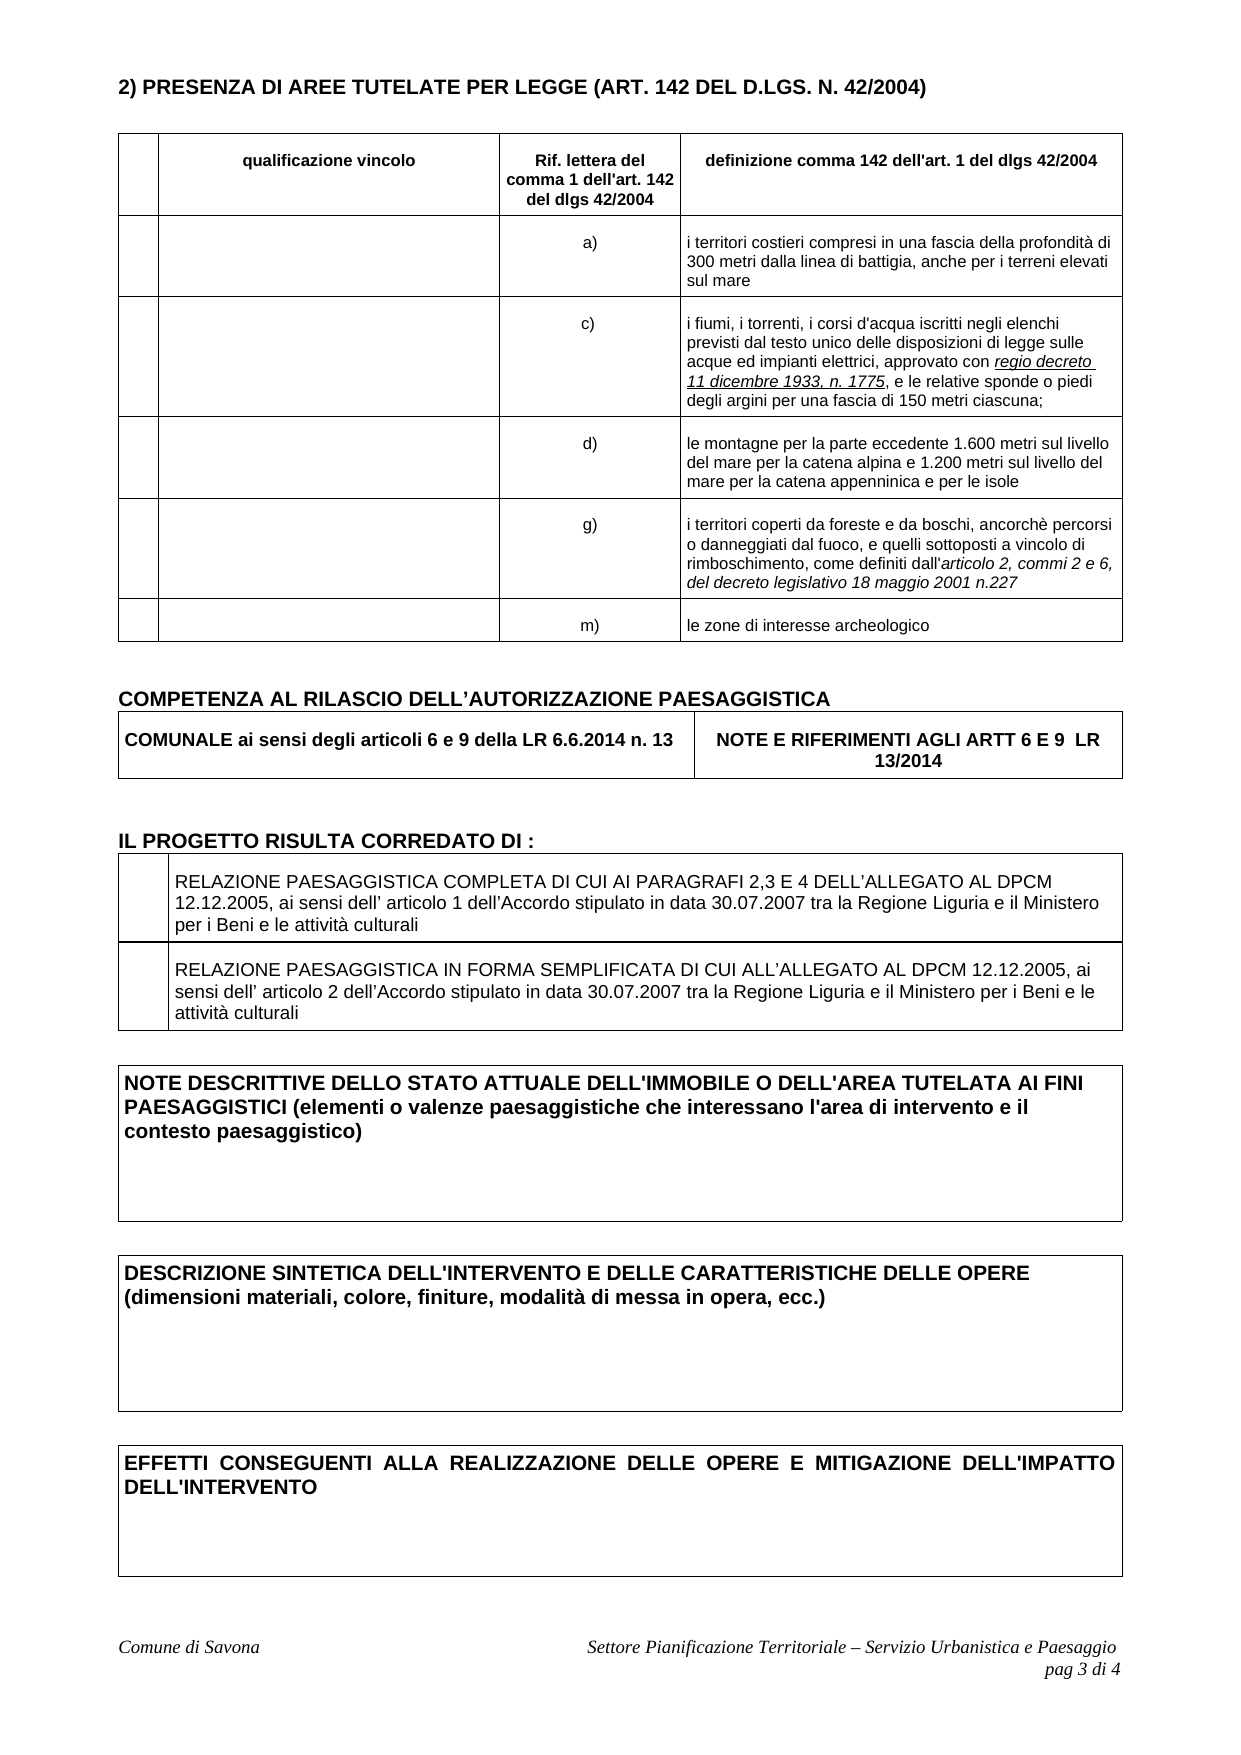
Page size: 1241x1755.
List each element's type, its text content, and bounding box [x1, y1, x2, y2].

table_cell [119, 599, 158, 641]
table_cell le montagne per la parte eccedente 1.600 metri sul livello del mare per la catena alpina e 1.200 metri sul livello del mare per la catena appenninica e per le isole [681, 417, 1122, 497]
table_cell [119, 943, 168, 1030]
table_cell [159, 297, 499, 416]
table_cell [159, 499, 499, 598]
table_header COMUNALE ai sensi degli articoli 6 e 9 della LR 6.6.2014 n. 13 [119, 712, 694, 778]
table_header RELAZIONE PAESAGGISTICA COMPLETA DI CUI AI PARAGRAFI 2,3 E 4 DELL’ALLEGATO AL DPCM 12.12.2005, ai sensi dell’ articolo 1 dell’Accordo stipulato in data 30.07.2007 tra la Regione Liguria e il Ministero per i Beni e le attività culturali [169, 854, 1122, 941]
table_cell i territori coperti da foreste e da boschi, ancorchè percorsi o danneggiati dal fuoco, e quelli sottoposti a vincolo di rimboschimento, come definiti dall'articolo 2, commi 2 e 6, del decreto legislativo 18 maggio 2001 n.227 [681, 499, 1122, 598]
table_cell [159, 417, 499, 497]
table_cell [119, 499, 158, 598]
table_header [119, 134, 158, 215]
table_header [119, 854, 168, 941]
table_header EFFETTI CONSEGUENTI ALLA REALIZZAZIONE DELLE OPERE E MITIGAZIONE DELL'IMPATTO DELL'INTERVENTO [119, 1446, 1122, 1576]
table_cell c) [500, 297, 680, 416]
table_header NOTE E RIFERIMENTI AGLI ARTT 6 E 9 LR 13/2014 [695, 712, 1122, 778]
table_cell [159, 216, 499, 296]
table_cell i fiumi, i torrenti, i corsi d'acqua iscritti negli elenchi previsti dal testo unico delle disposizioni di legge sulle acque ed impianti elettrici, approvato con regio decreto 11 dicembre 1933, n. 1775, e le relative sponde o piedi degli argini per una fascia di 150 metri ciascuna; [681, 297, 1122, 416]
table_header Rif. lettera del comma 1 dell'art. 142 del dlgs 42/2004 [500, 134, 680, 215]
table_cell [159, 599, 499, 641]
text IL PROGETTO RISULTA CORREDATO DI : [118, 829, 1122, 853]
table_header definizione comma 142 dell'art. 1 del dlgs 42/2004 [681, 134, 1122, 215]
table_cell RELAZIONE PAESAGGISTICA IN FORMA SEMPLIFICATA DI CUI ALL’ALLEGATO AL DPCM 12.12.2005, ai sensi dell’ articolo 2 dell’Accordo stipulato in data 30.07.2007 tra la Regione Liguria e il Ministero per i Beni e le attività culturali [169, 943, 1122, 1030]
table_cell [119, 297, 158, 416]
table_cell g) [500, 499, 680, 598]
table_cell a) [500, 216, 680, 296]
table_header NOTE DESCRITTIVE DELLO STATO ATTUALE DELL'IMMOBILE O DELL'AREA TUTELATA AI FINI PAESAGGISTICI (elementi o valenze paesaggistiche che interessano l'area di intervento e il contesto paesaggistico) [119, 1066, 1122, 1221]
table_header qualificazione vincolo [159, 134, 499, 215]
table_cell [119, 216, 158, 296]
text COMPETENZA AL RILASCIO DELL’AUTORIZZAZIONE PAESAGGISTICA [118, 687, 1122, 711]
table_cell le zone di interesse archeologico [681, 599, 1122, 641]
text 2) PRESENZA DI AREE TUTELATE PER LEGGE (ART. 142 DEL D.LGS. N. 42/2004) [118, 75, 1122, 99]
table_cell i territori costieri compresi in una fascia della profondità di 300 metri dalla linea di battigia, anche per i terreni elevati sul mare [681, 216, 1122, 296]
table_cell m) [500, 599, 680, 641]
table_header DESCRIZIONE SINTETICA DELL'INTERVENTO E DELLE CARATTERISTICHE DELLE OPERE (dimensioni materiali, colore, finiture, modalità di messa in opera, ecc.) [119, 1256, 1122, 1411]
table_cell d) [500, 417, 680, 497]
table_cell [119, 417, 158, 497]
